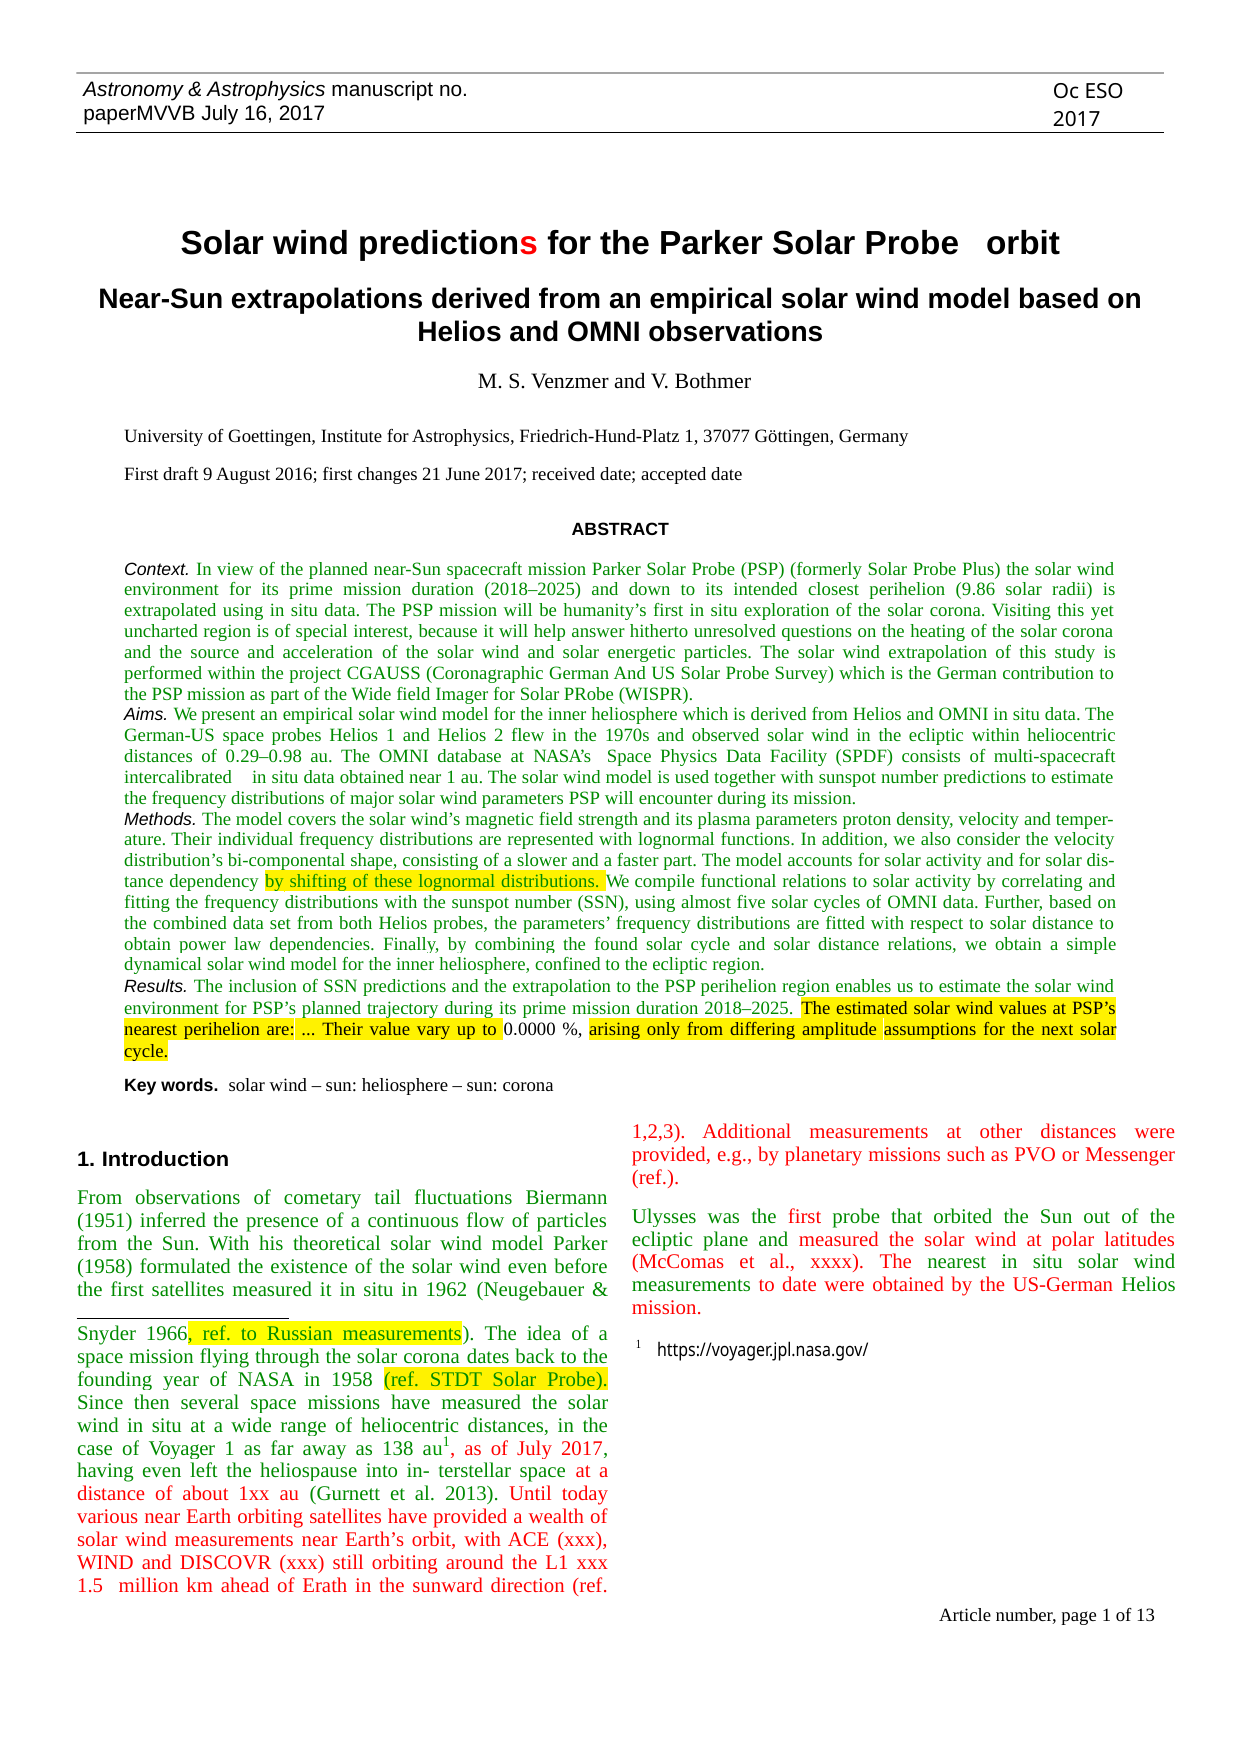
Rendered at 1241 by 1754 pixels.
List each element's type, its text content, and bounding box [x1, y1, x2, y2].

text Solar wind predictions for the Parker Solar Probe orbit [64, 223, 1176, 261]
text Near-Sun extrapolations derived from an empirical solar wind model based on Helios and OMNI observations [64, 282, 1176, 347]
text Context. In view of the planned near-Sun spacecraft mission Parker Solar Probe (PSP) (formerly Solar Probe Plus) the solar wind environment for its prime mission duration (2018–2025) and down to its intended closest perihelion (9.86 solar radii) is extrapolated using in situ data. The PSP mission will be humanity’s first in situ exploration of the solar corona. Visiting this yet uncharted region is of special interest, because it will help answer hitherto unresolved questions on the heating of the solar corona and the source and acceleration of the solar wind and solar energetic particles. The solar wind extrapolation of this study is performed within the project CGAUSS (Coronagraphic German And US Solar Probe Survey) which is the German contribution to the PSP mission as part of the Wide field Imager for Solar PRobe (WISPR). [124, 558, 1116, 704]
text 1,2,3). Additional measurements at other distances were provided, e.g., by planetary missions such as PVO or Messenger (ref.). [632, 1120, 1176, 1189]
text Aims. We present an empirical solar wind model for the inner heliosphere which is derived from Helios and OMNI in situ data. The German-US space probes Helios 1 and Helios 2 flew in the 1970s and observed solar wind in the ecliptic within heliocentric distances of 0.29–0.98 au. The OMNI database at NASA’s Space Physics Data Facility (SPDF) consists of multi-spacecraft intercalibrated in situ data obtained near 1 au. The solar wind model is used together with sunspot number predictions to estimate the frequency distributions of major solar wind parameters PSP will encounter during its mission. [124, 704, 1116, 808]
text Methods. The model covers the solar wind’s magnetic field strength and its plasma parameters proton density, velocity and temper- ature. Their individual frequency distributions are represented with lognormal functions. In addition, we also consider the velocity distribution’s bi-componental shape, consisting of a slower and a faster part. The model accounts for solar activity and for solar dis- tance dependency by shifting of these lognormal distributions. We compile functional relations to solar activity by correlating and fitting the frequency distributions with the sunspot number (SSN), using almost five solar cycles of OMNI data. Further, based on the combined data set from both Helios probes, the parameters’ frequency distributions are fitted with respect to solar distance to obtain power law dependencies. Finally, by combining the found solar cycle and solar distance relations, we obtain a simple dynamical solar wind model for the inner heliosphere, confined to the ecliptic region. [124, 808, 1116, 975]
text M. S. Venzmer and V. Bothmer [478, 368, 1176, 393]
text From observations of cometary tail fluctuations Biermann (1951) inferred the presence of a continuous flow of particles from the Sun. With his theoretical solar wind model Parker (1958) formulated the existence of the solar wind even before the first satellites measured it in situ in 1962 (Neugebauer & Snyder 1966, ref. to Russian measurements). The idea of a space mission flying through the solar corona dates back to the founding year of NASA in 1958 (ref. STDT Solar Probe). Since then several space missions have measured the solar wind in situ at a wide range of heliocentric distances, in the case of Voyager 1 as far away as 138 au1, as of July 2017, having even left the heliospause into in- terstellar space at a distance of about 1xx au (Gurnett et al. 2013). Until today various near Earth orbiting satellites have provided a wealth of solar wind measurements near Earth’s orbit, with ACE (xxx), WIND and DISCOVR (xxx) still orbiting around the L1 xxx 1.5 million km ahead of Erath in the sunward direction (ref. [77, 1186, 608, 1597]
text 1 https://voyager.jpl.nasa.gov/ [636, 1337, 1176, 1362]
text Key words. solar wind – sun: heliosphere – sun: corona [124, 1074, 1176, 1095]
text ABSTRACT [64, 519, 1176, 539]
text Results. The inclusion of SSN predictions and the extrapolation to the PSP perihelion region enables us to estimate the solar wind environment for PSP’s planned trajectory during its prime mission duration 2018–2025. The estimated solar wind values at PSP’s nearest perihelion are: ... Their value vary up to 0.0000 %, arising only from differing amplitude assumptions for the next solar cycle. [124, 975, 1116, 1061]
text University of Goettingen, Institute for Astrophysics, Friedrich-Hund-Platz 1, 37077 Göttingen, Germany First draft 9 August 2016; first changes 21 June 2017; received date; accepted date [124, 425, 942, 484]
subtitle Introduction [77, 1146, 608, 1170]
text Ulysses was the first probe that orbited the Sun out of the ecliptic plane and measured the solar wind at polar latitudes (McComas et al., xxxx). The nearest in situ solar wind measurements to date were obtained by the US-German Helios mission. [632, 1205, 1176, 1319]
